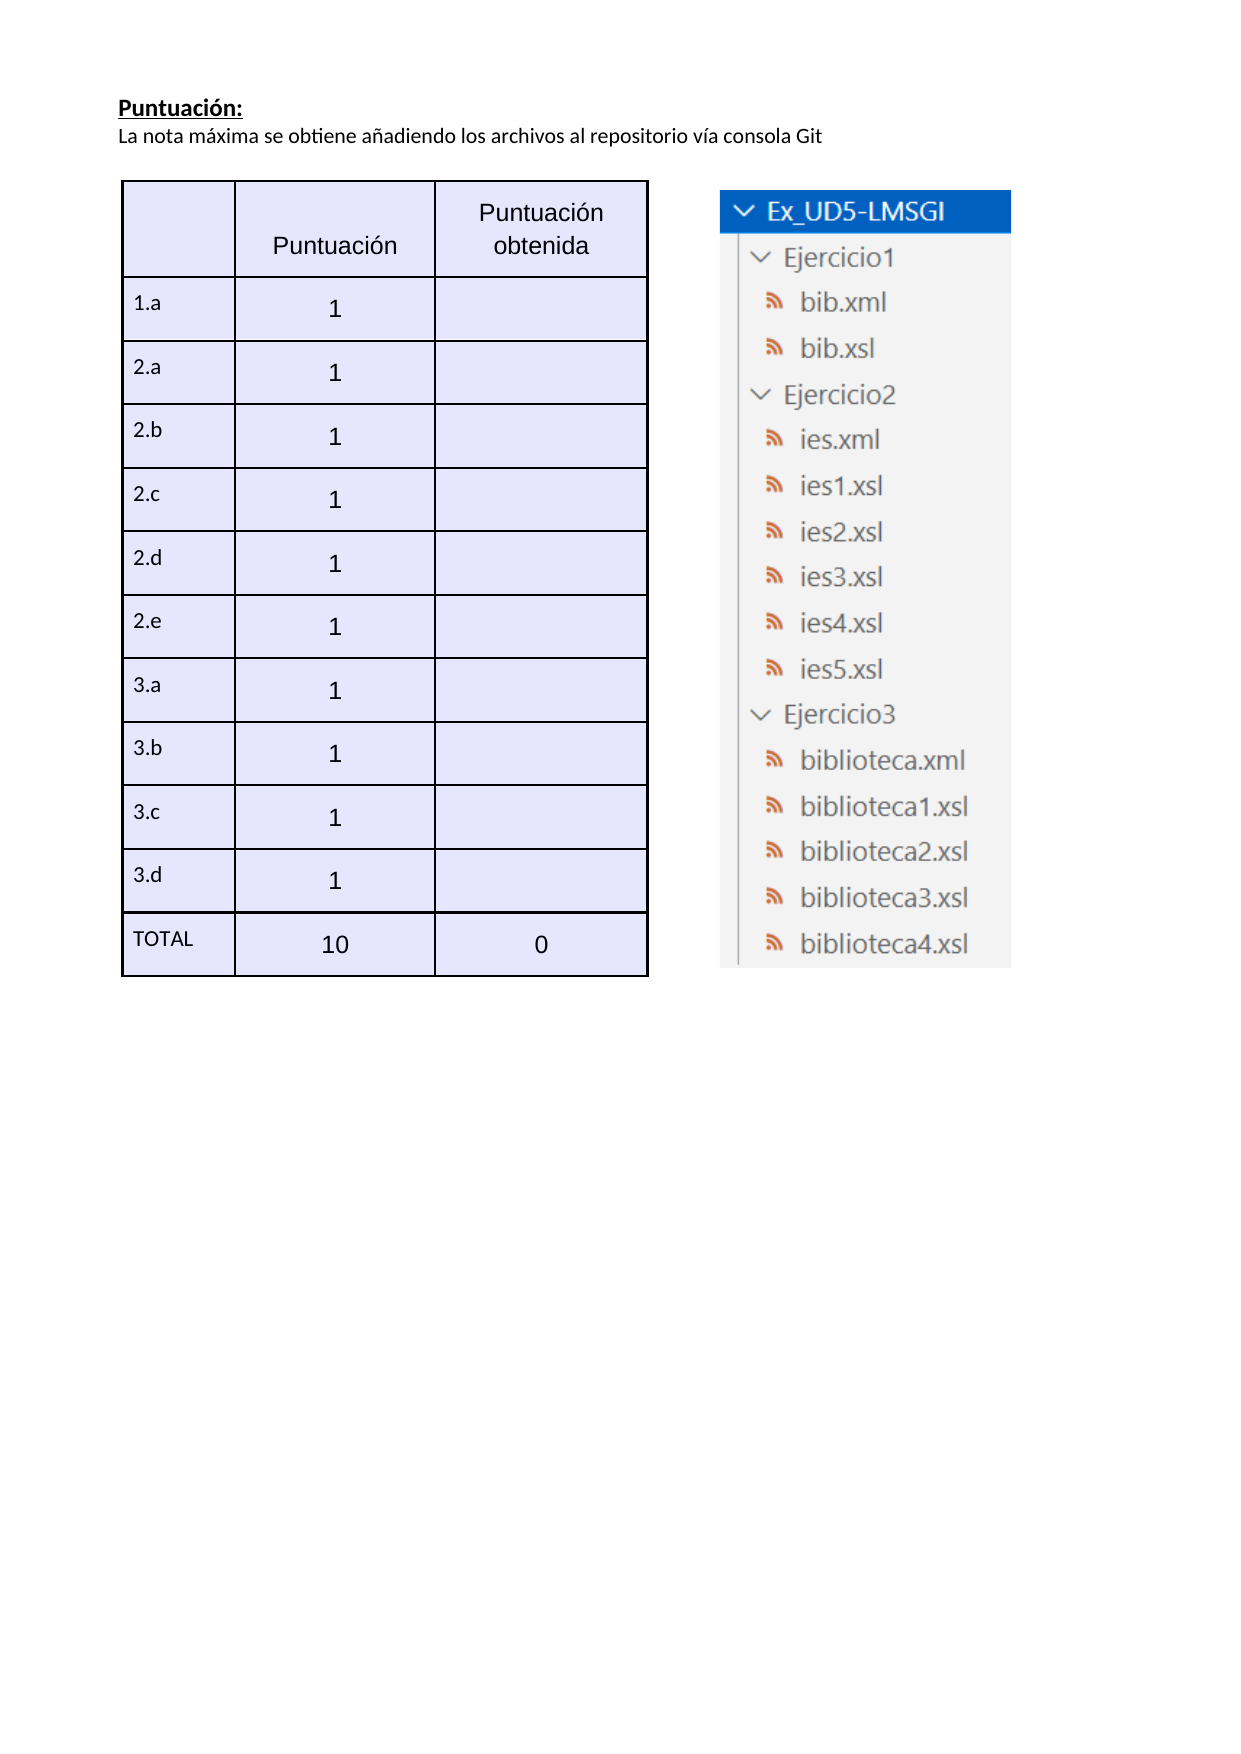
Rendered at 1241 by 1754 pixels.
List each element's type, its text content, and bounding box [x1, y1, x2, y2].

table_cell [436, 723, 646, 784]
table_cell 3.d [124, 850, 234, 911]
text La nota máxima se obtiene añadiendo los archivos al repositorio vía consola Git [118, 122, 1122, 149]
table_cell 3.b [124, 723, 234, 784]
table_cell 2.a [124, 342, 234, 403]
table_cell [436, 342, 646, 403]
table_cell 1 [236, 850, 434, 911]
table_cell 0 [436, 914, 646, 975]
table_cell [436, 278, 646, 339]
picture [719, 190, 1012, 968]
table_cell 1 [236, 596, 434, 657]
table_cell [436, 596, 646, 657]
table_cell [436, 659, 646, 721]
table_cell [436, 850, 646, 911]
table_cell 1 [236, 659, 434, 721]
table_cell 1 [236, 532, 434, 594]
table_cell [436, 405, 646, 467]
table_cell 1 [236, 342, 434, 403]
table_cell 10 [236, 914, 434, 975]
table_cell 3.c [124, 786, 234, 848]
table_cell 1.a [124, 278, 234, 339]
table_cell 2.b [124, 405, 234, 467]
table_cell 1 [236, 786, 434, 848]
table_header Puntuación obtenida [436, 182, 646, 276]
table_cell 1 [236, 278, 434, 339]
table_header [124, 182, 234, 276]
table_cell 3.a [124, 659, 234, 721]
table_cell 1 [236, 405, 434, 467]
table_cell 1 [236, 723, 434, 784]
table_cell 2.d [124, 532, 234, 594]
table_cell [436, 469, 646, 530]
text Puntuación: [118, 92, 1122, 122]
table_cell TOTAL [124, 914, 234, 975]
table_cell 2.e [124, 596, 234, 657]
table_cell [436, 786, 646, 848]
table_cell 2.c [124, 469, 234, 530]
table_cell [436, 532, 646, 594]
table_cell 1 [236, 469, 434, 530]
table_header Puntuación [236, 182, 434, 276]
